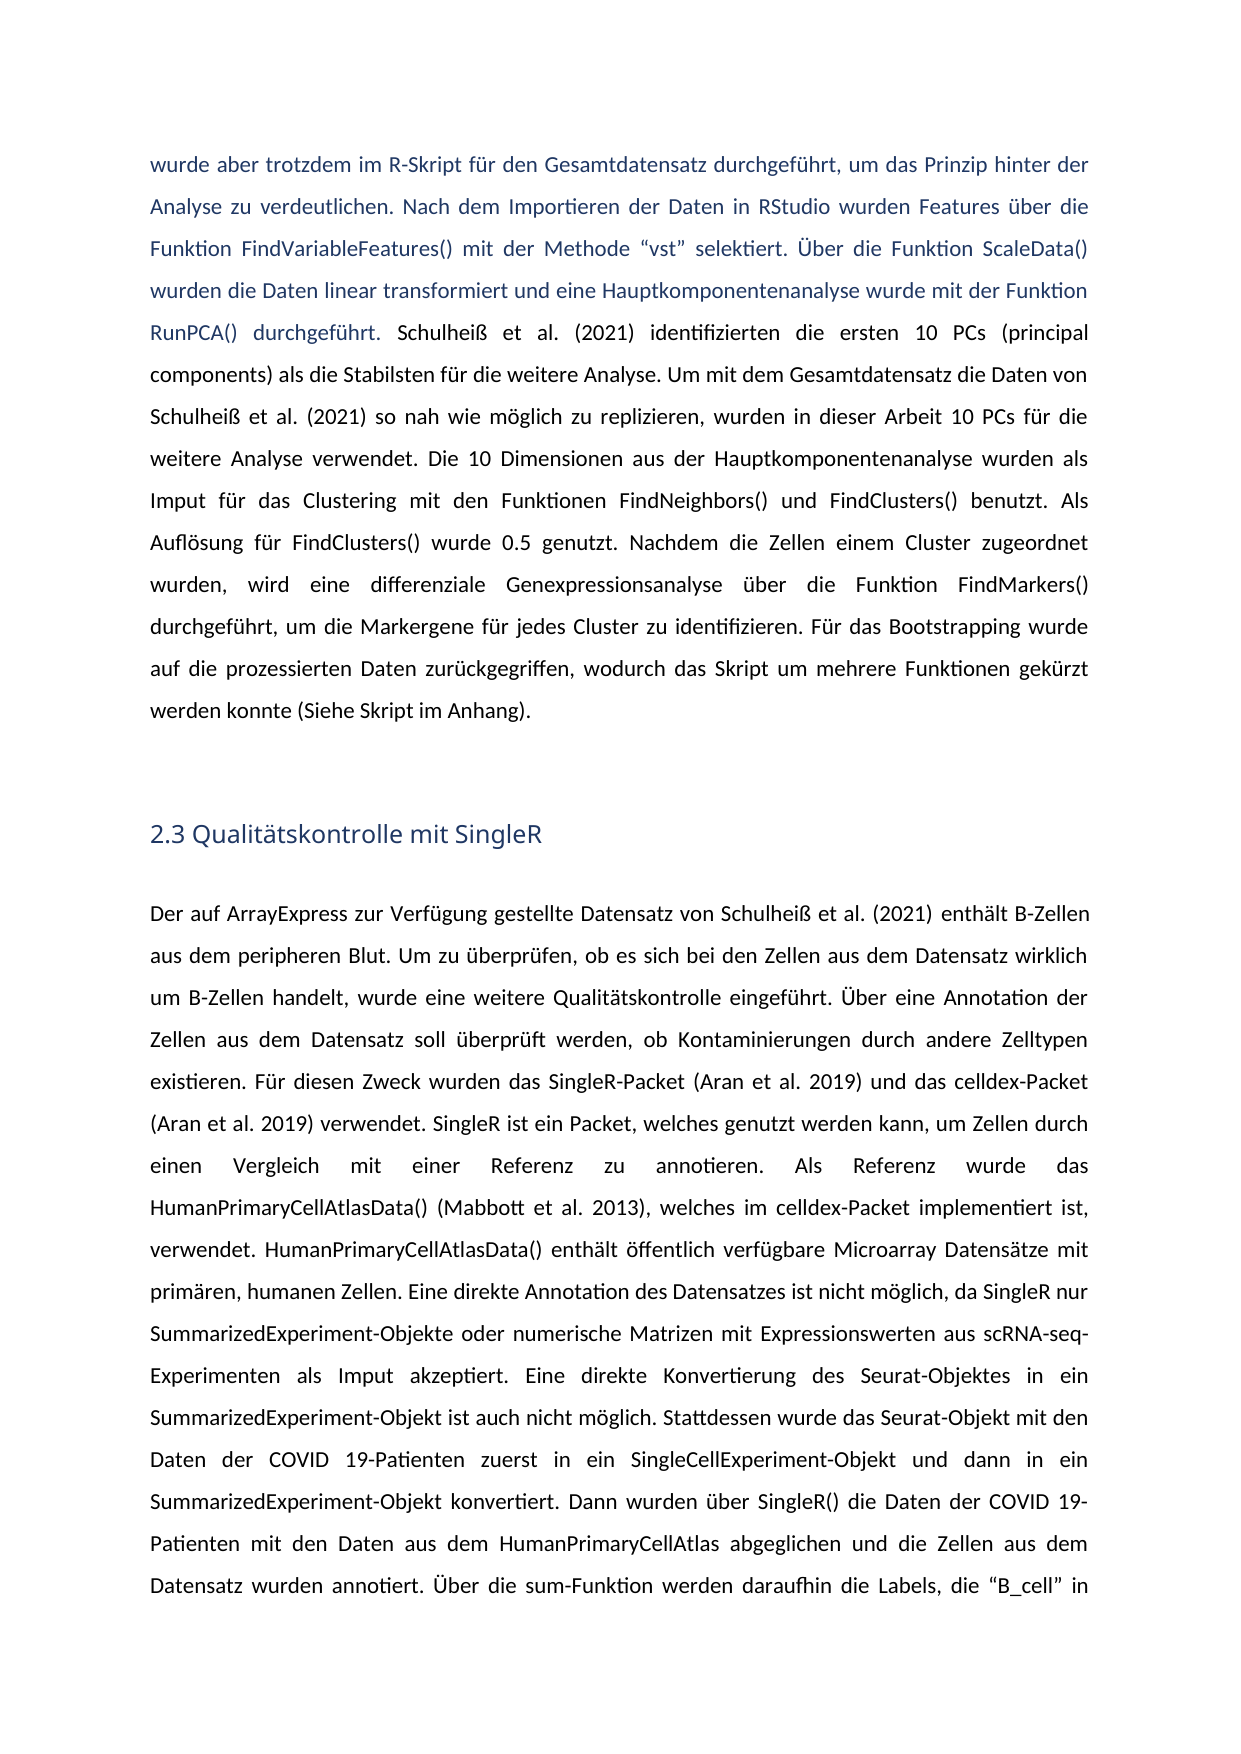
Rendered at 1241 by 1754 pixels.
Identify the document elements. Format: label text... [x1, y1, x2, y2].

subtitle 2.3 Qualitätskontrolle mit SingleR [150, 817, 1090, 851]
text wurde aber trotzdem im R-Skript für den Gesamtdatensatz durchgeführt, um das Prinzip hinter der Analyse zu verdeutlichen. Nach dem Importieren der Daten in RStudio wurden Features über die Funktion FindVariableFeatures() mit der Methode “vst” selektiert. Über die Funktion ScaleData() wurden die Daten linear transformiert und eine Hauptkomponentenanalyse wurde mit der Funktion RunPCA() durchgeführt. Schulheiß et al. (2021) identifizierten die ersten 10 PCs (principal components) als die Stabilsten für die weitere Analyse. Um mit dem Gesamtdatensatz die Daten von Schulheiß et al. (2021) so nah wie möglich zu replizieren, wurden in dieser Arbeit 10 PCs für die weitere Analyse verwendet. Die 10 Dimensionen aus der Hauptkomponentenanalyse wurden als Imput für das Clustering mit den Funktionen FindNeighbors() und FindClusters() benutzt. Als Auflösung für FindClusters() wurde 0.5 genutzt. Nachdem die Zellen einem Cluster zugeordnet wurden, wird eine differenziale Genexpressionsanalyse über die Funktion FindMarkers() durchgeführt, um die Markergene für jedes Cluster zu identifizieren. Für das Bootstrapping wurde auf die prozessierten Daten zurückgegriffen, wodurch das Skript um mehrere Funktionen gekürzt werden konnte (Siehe Skript im Anhang). [150, 150, 1090, 724]
text Der auf ArrayExpress zur Verfügung gestellte Datensatz von Schulheiß et al. (2021) enthält B-Zellen aus dem peripheren Blut. Um zu überprüfen, ob es sich bei den Zellen aus dem Datensatz wirklich um B-Zellen handelt, wurde eine weitere Qualitätskontrolle eingeführt. Über eine Annotation der Zellen aus dem Datensatz soll überprüft werden, ob Kontaminierungen durch andere Zelltypen existieren. Für diesen Zweck wurden das SingleR-Packet (Aran et al. 2019) und das celldex-Packet (Aran et al. 2019) verwendet. SingleR ist ein Packet, welches genutzt werden kann, um Zellen durch einen Vergleich mit einer Referenz zu annotieren. Als Referenz wurde das HumanPrimaryCellAtlasData() (Mabbott et al. 2013), welches im celldex-Packet implementiert ist, verwendet. HumanPrimaryCellAtlasData() enthält öffentlich verfügbare Microarray Datensätze mit primären, humanen Zellen. Eine direkte Annotation des Datensatzes ist nicht möglich, da SingleR nur SummarizedExperiment-Objekte oder numerische Matrizen mit Expressionswerten aus scRNA-seq-Experimenten als Imput akzeptiert. Eine direkte Konvertierung des Seurat-Objektes in ein SummarizedExperiment-Objekt ist auch nicht möglich. Stattdessen wurde das Seurat-Objekt mit den Daten der COVID 19-Patienten zuerst in ein SingleCellExperiment-Objekt und dann in ein SummarizedExperiment-Objekt konvertiert. Dann wurden über SingleR() die Daten der COVID 19-Patienten mit den Daten aus dem HumanPrimaryCellAtlas abgeglichen und die Zellen aus dem Datensatz wurden annotiert. Über die sum-Funktion werden daraufhin die Labels, die “B_cell” in [150, 899, 1090, 1599]
